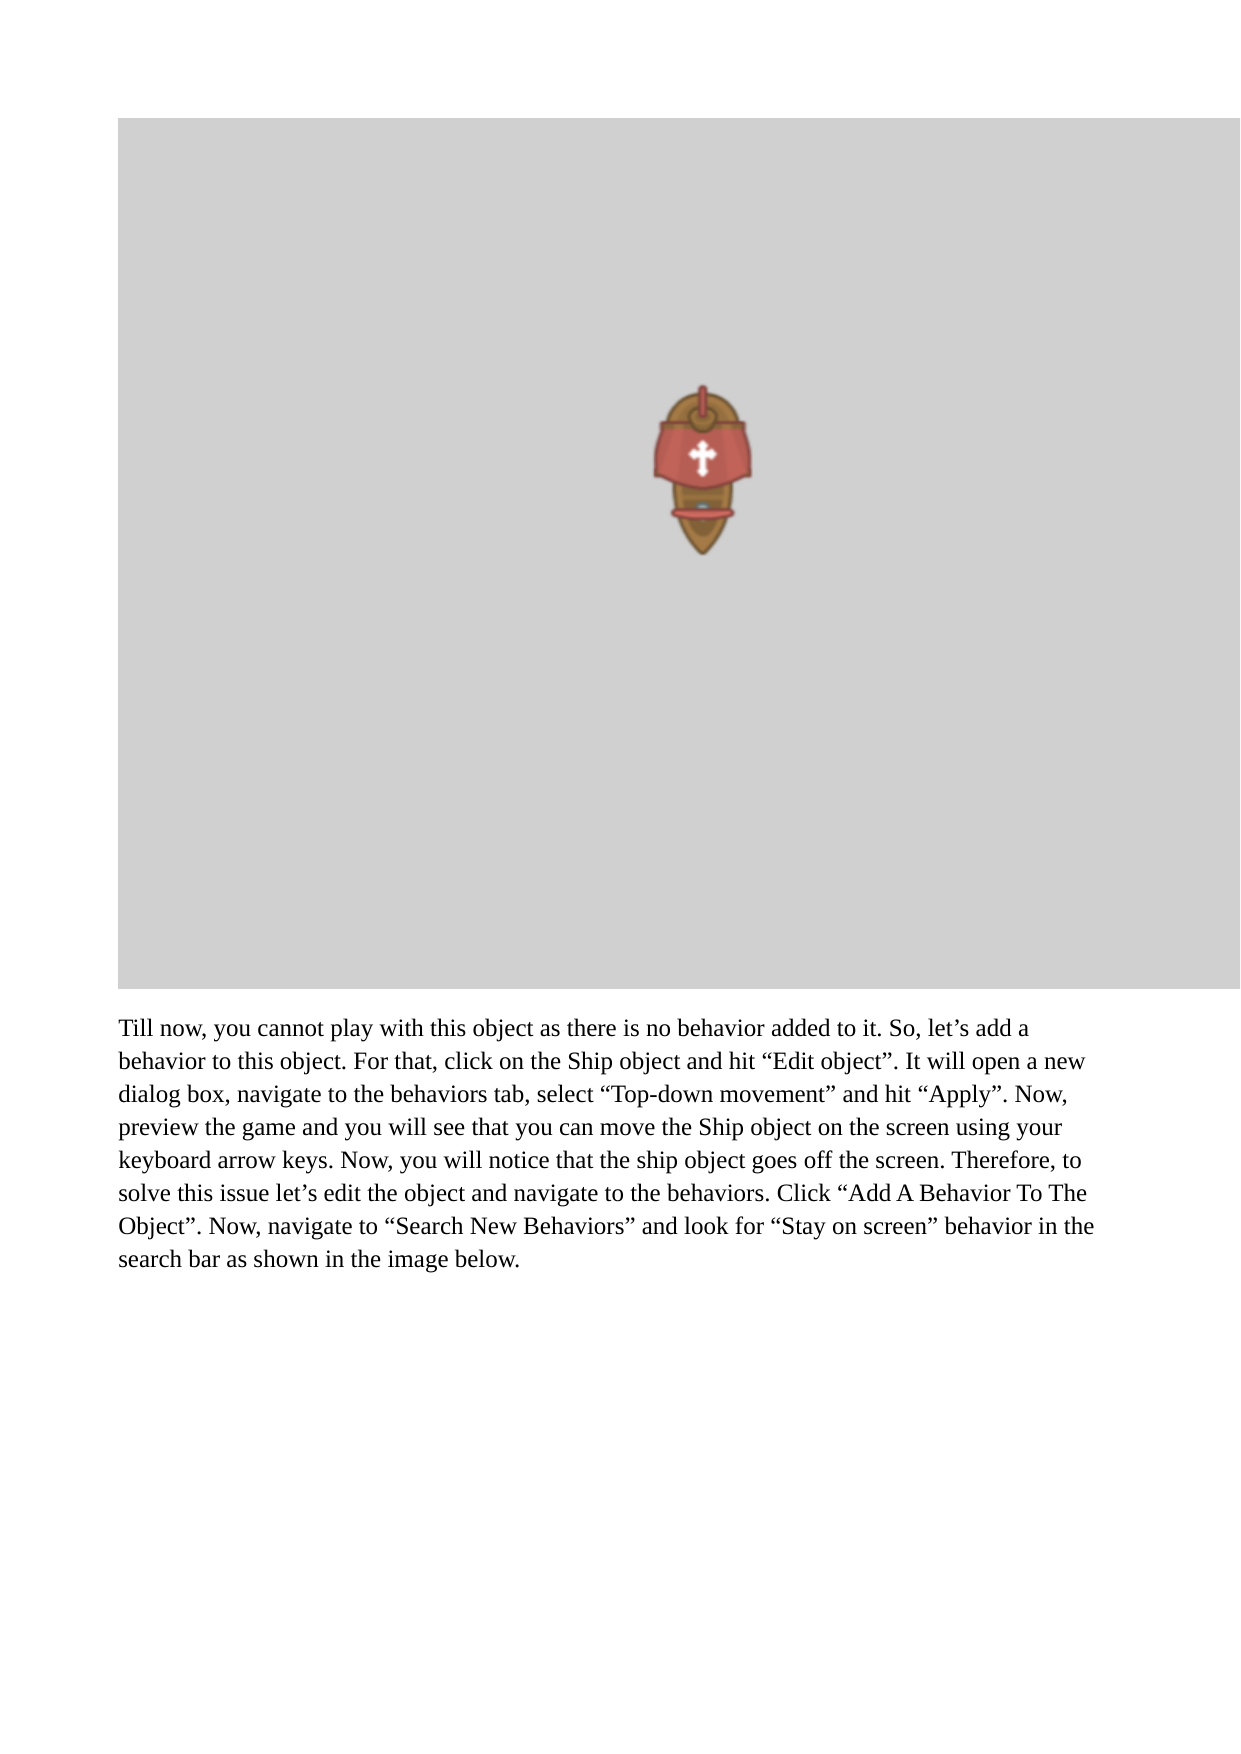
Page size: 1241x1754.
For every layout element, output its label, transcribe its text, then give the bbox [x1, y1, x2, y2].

text Till now, you cannot play with this object as there is no behavior added to it. So, let’s add a behavior to this object. For that, click on the Ship object and hit “Edit object”. It will open a new dialog box, navigate to the behaviors tab, select “Top-down movement” and hit “Apply”. Now, preview the game and you will see that you can move the Ship object on the screen using your keyboard arrow keys. Now, you will notice that the ship object goes off the screen. Therefore, to solve this issue let’s edit the object and navigate to the behaviors. Click “Add A Behavior To The Object”. Now, navigate to “Search New Behaviors” and look for “Stay on screen” behavior in the search bar as shown in the image below. [118, 1013, 1122, 1273]
picture [118, 118, 1241, 989]
